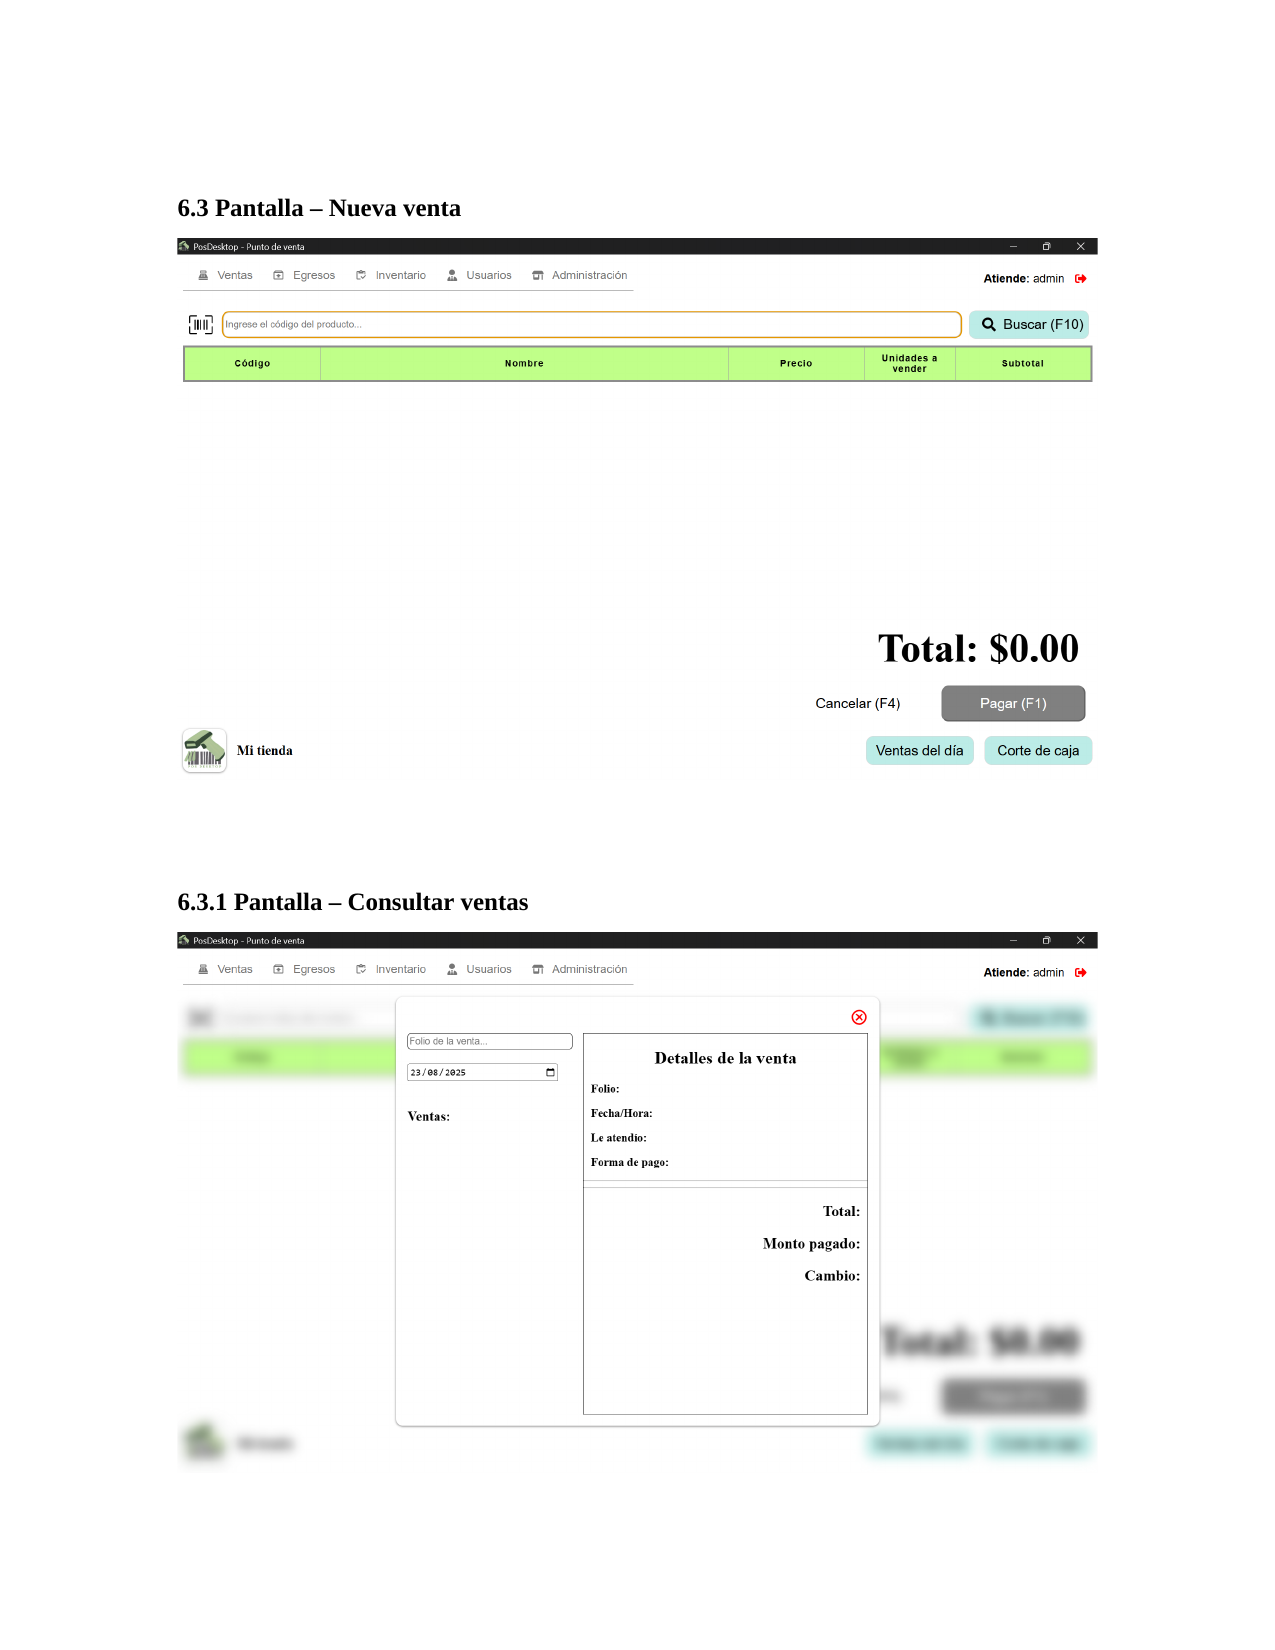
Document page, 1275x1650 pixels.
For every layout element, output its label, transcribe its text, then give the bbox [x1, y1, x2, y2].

text 6.3.1 Pantalla – Consultar ventas [177, 887, 1098, 916]
text 6.3 Pantalla – Nueva venta [177, 193, 1098, 222]
picture [177, 932, 1098, 1473]
picture [177, 238, 1098, 780]
